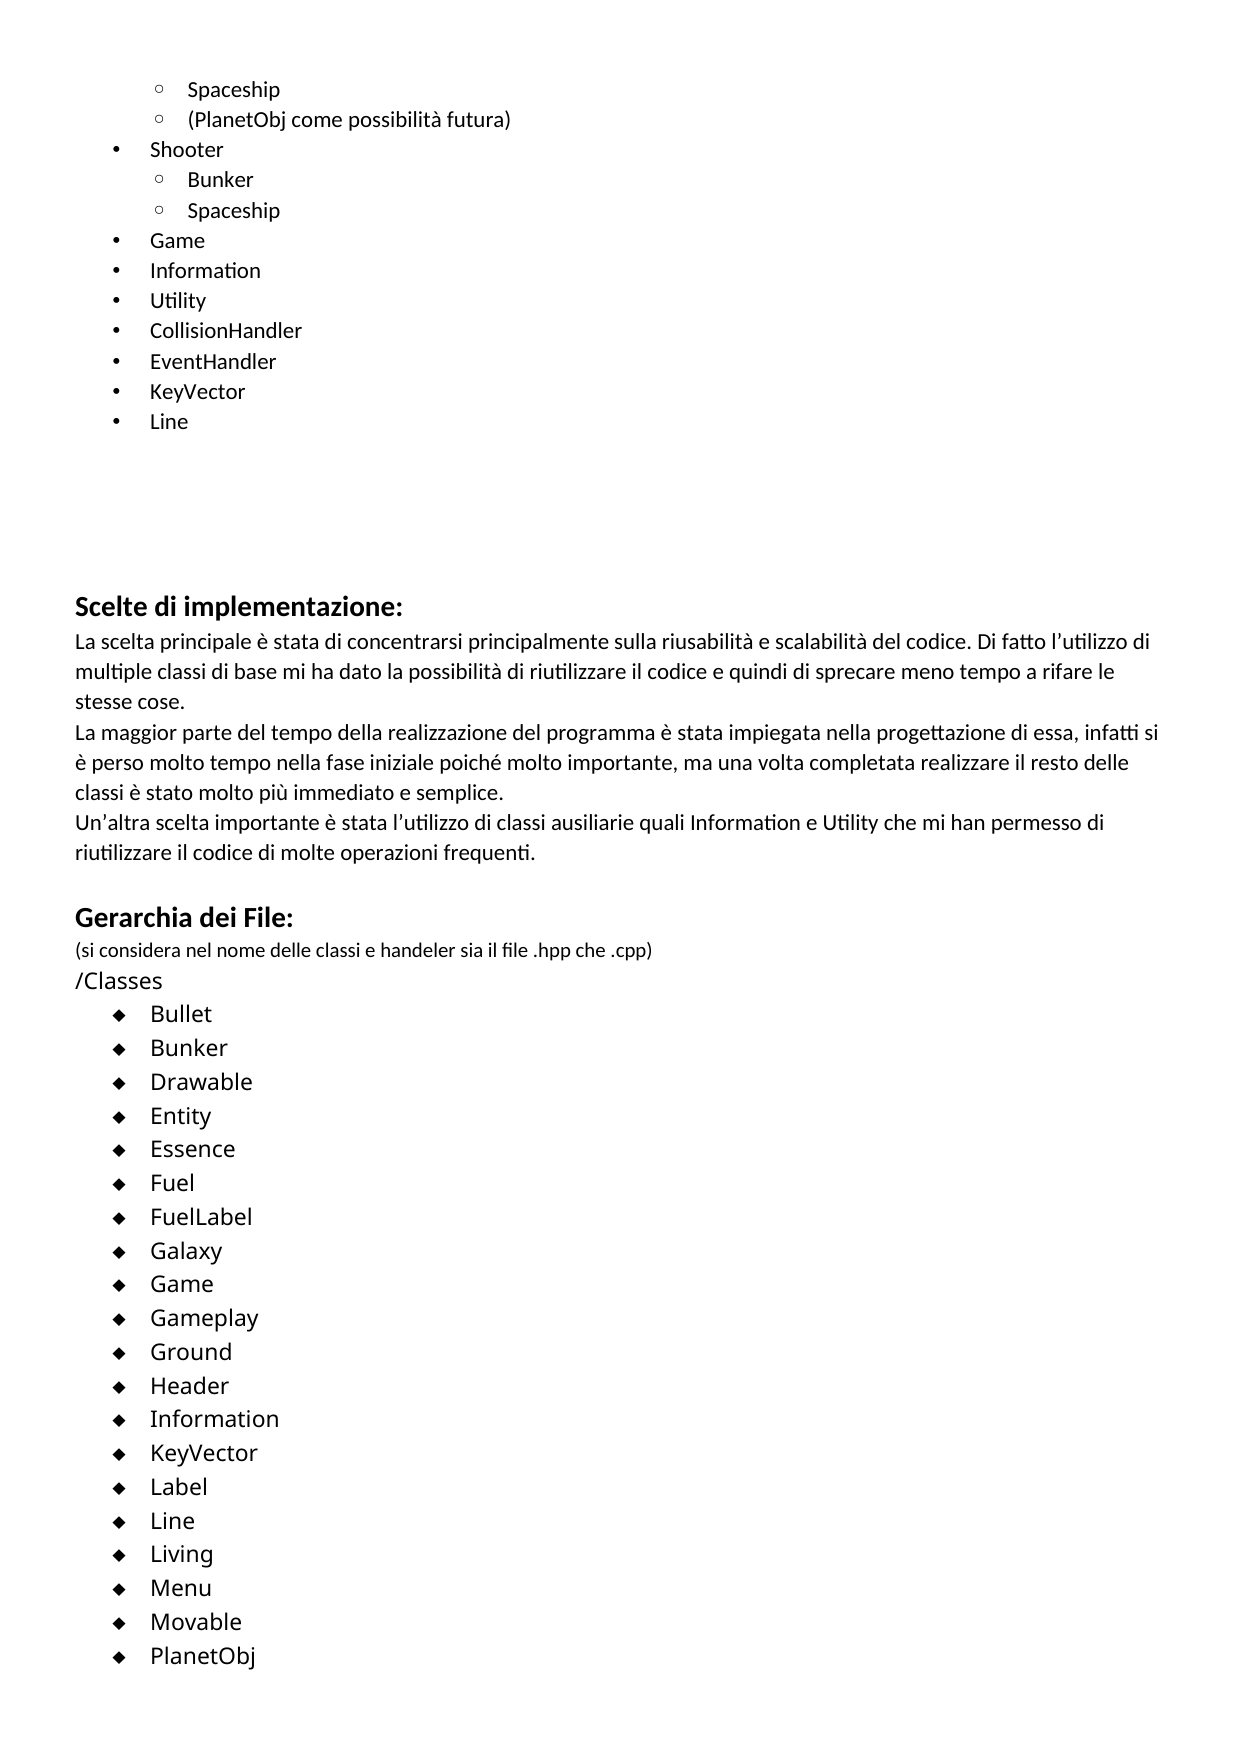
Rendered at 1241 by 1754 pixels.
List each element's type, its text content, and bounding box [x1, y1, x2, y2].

text La scelta principale è stata di concentrarsi principalmente sulla riusabilità e scalabilità del codice. Di fatto l’utilizzo di multiple classi di base mi ha dato la possibilità di riutilizzare il codice e quindi di sprecare meno tempo a rifare le stesse cose. [75, 627, 1165, 715]
list Spaceship [150, 75, 1165, 103]
list Entity [112, 1100, 1165, 1131]
list Game [112, 226, 1165, 254]
list Spaceship [150, 196, 1165, 224]
list Header [112, 1370, 1165, 1401]
text /Classes [75, 965, 1165, 996]
list Galaxy [112, 1235, 1165, 1266]
list Bunker [150, 166, 1165, 194]
list Drawable [112, 1066, 1165, 1097]
list Information [112, 1403, 1165, 1435]
list Ground [112, 1336, 1165, 1367]
list EventHandler [112, 347, 1165, 375]
list Movable [112, 1606, 1165, 1637]
list Living [112, 1538, 1165, 1570]
list Gameplay [112, 1302, 1165, 1333]
list CollisionHandler [112, 317, 1165, 345]
list Game [112, 1268, 1165, 1300]
list Utility [112, 286, 1165, 314]
list Essence [112, 1133, 1165, 1165]
list Bunker [112, 1032, 1165, 1063]
list Line [112, 407, 1165, 435]
list (PlanetObj come possibilità futura) [150, 105, 1165, 133]
list FuelLabel [112, 1201, 1165, 1232]
list PlanetObj [112, 1640, 1165, 1671]
list Line [112, 1505, 1165, 1536]
list Label [112, 1471, 1165, 1502]
list Bullet [112, 998, 1165, 1030]
text Gerarchia dei File: [75, 899, 1165, 934]
list KeyVector [112, 1437, 1165, 1468]
list Fuel [112, 1167, 1165, 1198]
text Scelte di implementazione: [75, 588, 1165, 624]
list KeyVector [112, 377, 1165, 405]
list Shooter [112, 135, 1165, 163]
list Information [112, 256, 1165, 284]
list Menu [112, 1572, 1165, 1603]
text La maggior parte del tempo della realizzazione del programma è stata impiegata nella progettazione di essa, infatti si è perso molto tempo nella fase iniziale poiché molto importante, ma una volta completata realizzare il resto delle classi è stato molto più immediato e semplice. [75, 718, 1165, 806]
text (si considera nel nome delle classi e handeler sia il file .hpp che .cpp) [75, 937, 1165, 963]
text Un’altra scelta importante è stata l’utilizzo di classi ausiliarie quali Information e Utility che mi han permesso di riutilizzare il codice di molte operazioni frequenti. [75, 808, 1165, 866]
